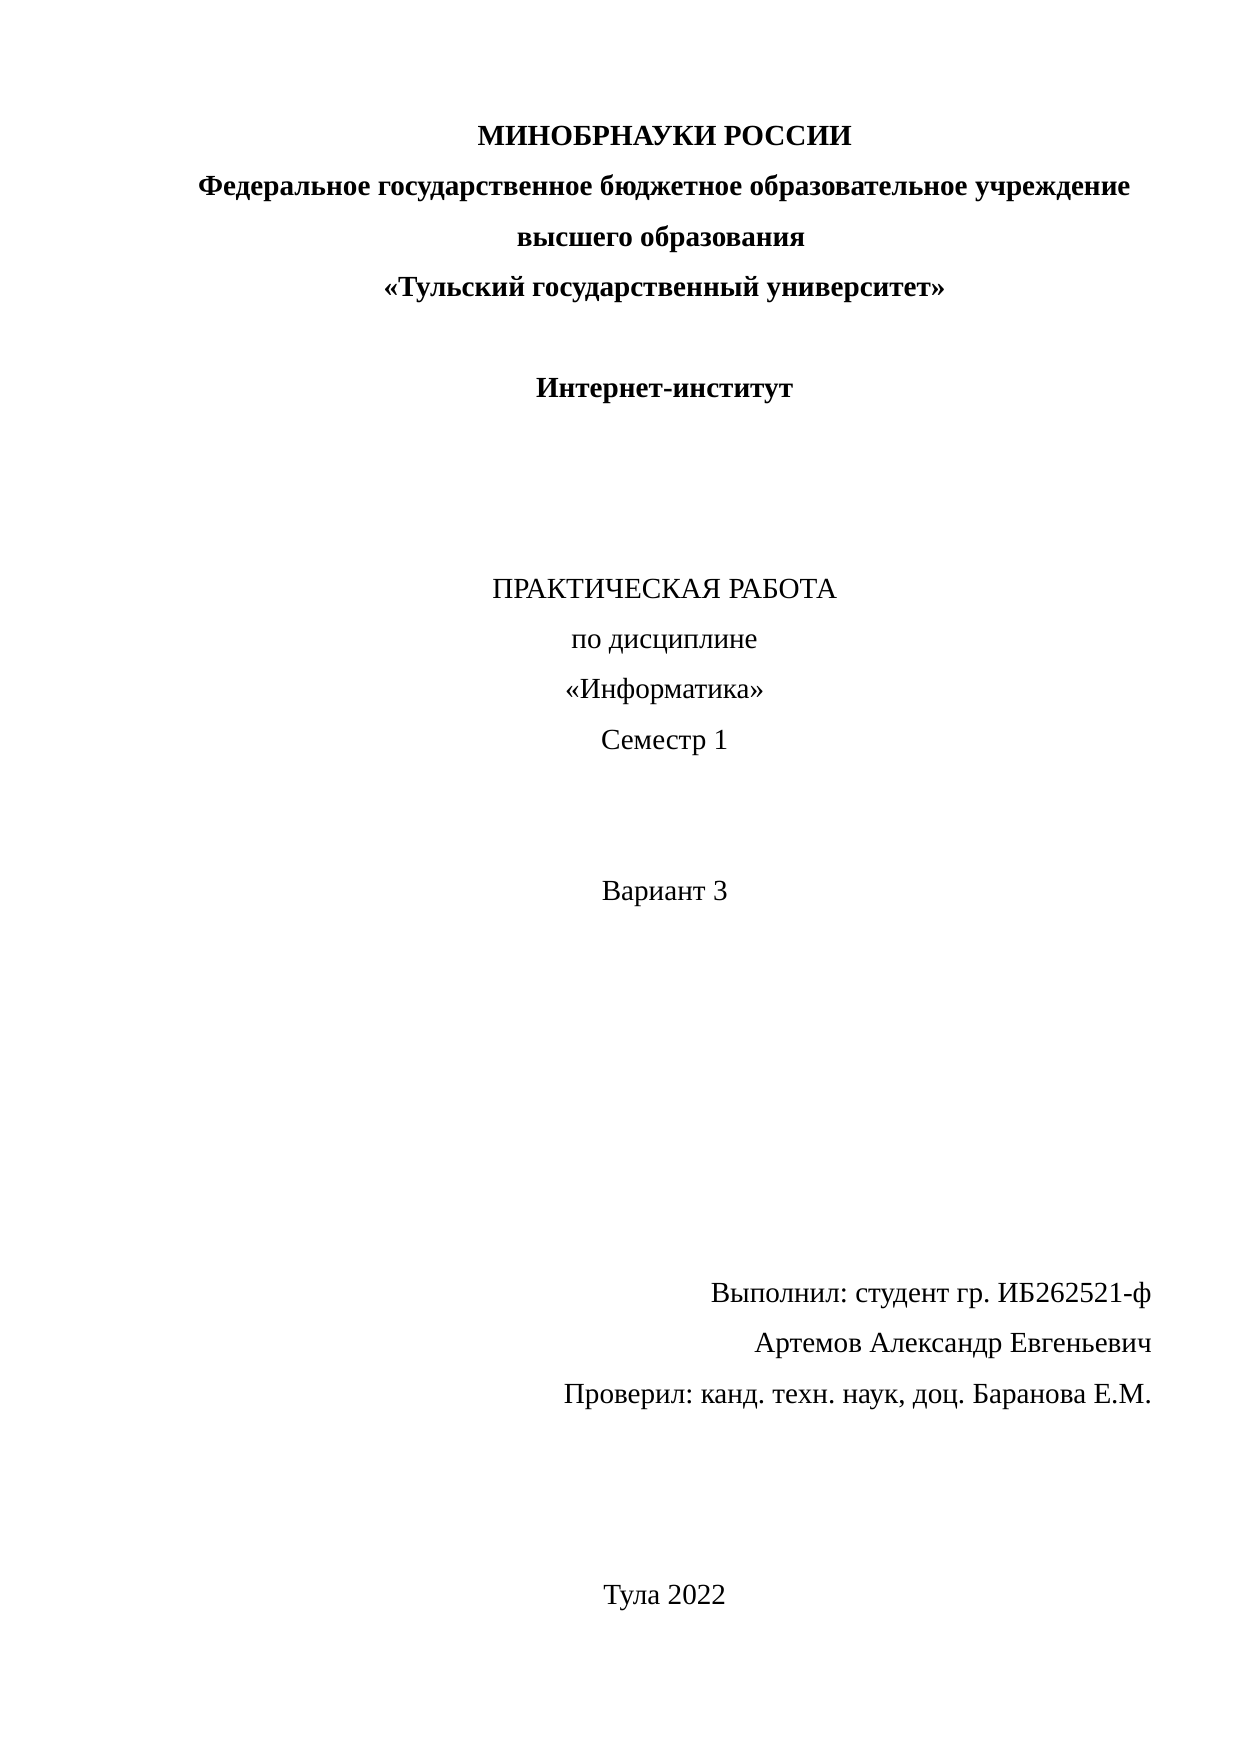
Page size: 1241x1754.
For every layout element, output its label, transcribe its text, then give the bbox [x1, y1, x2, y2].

text Федеральное государственное бюджетное образовательное учреждение высшего образования «Тульский государственный университет» [177, 168, 1152, 303]
text Выполнил: студент гр. ИБ262521-ф [177, 1275, 1152, 1309]
text Тула 2022 [177, 1577, 1152, 1611]
text Семестр 1 [177, 722, 1152, 755]
text Проверил: канд. техн. наук, доц. Баранова Е.М. [177, 1376, 1152, 1409]
text «Информатика» [177, 672, 1152, 705]
text Артемов Александр Евгеньевич [177, 1326, 1152, 1359]
text МИНОБРНАУКИ РОССИИ [177, 118, 1152, 152]
text Интернет-институт [177, 370, 1152, 403]
text Вариант 3 [177, 873, 1152, 906]
text ПРАКТИЧЕСКАЯ РАБОТА [177, 571, 1152, 604]
text по дисциплине [177, 621, 1152, 655]
